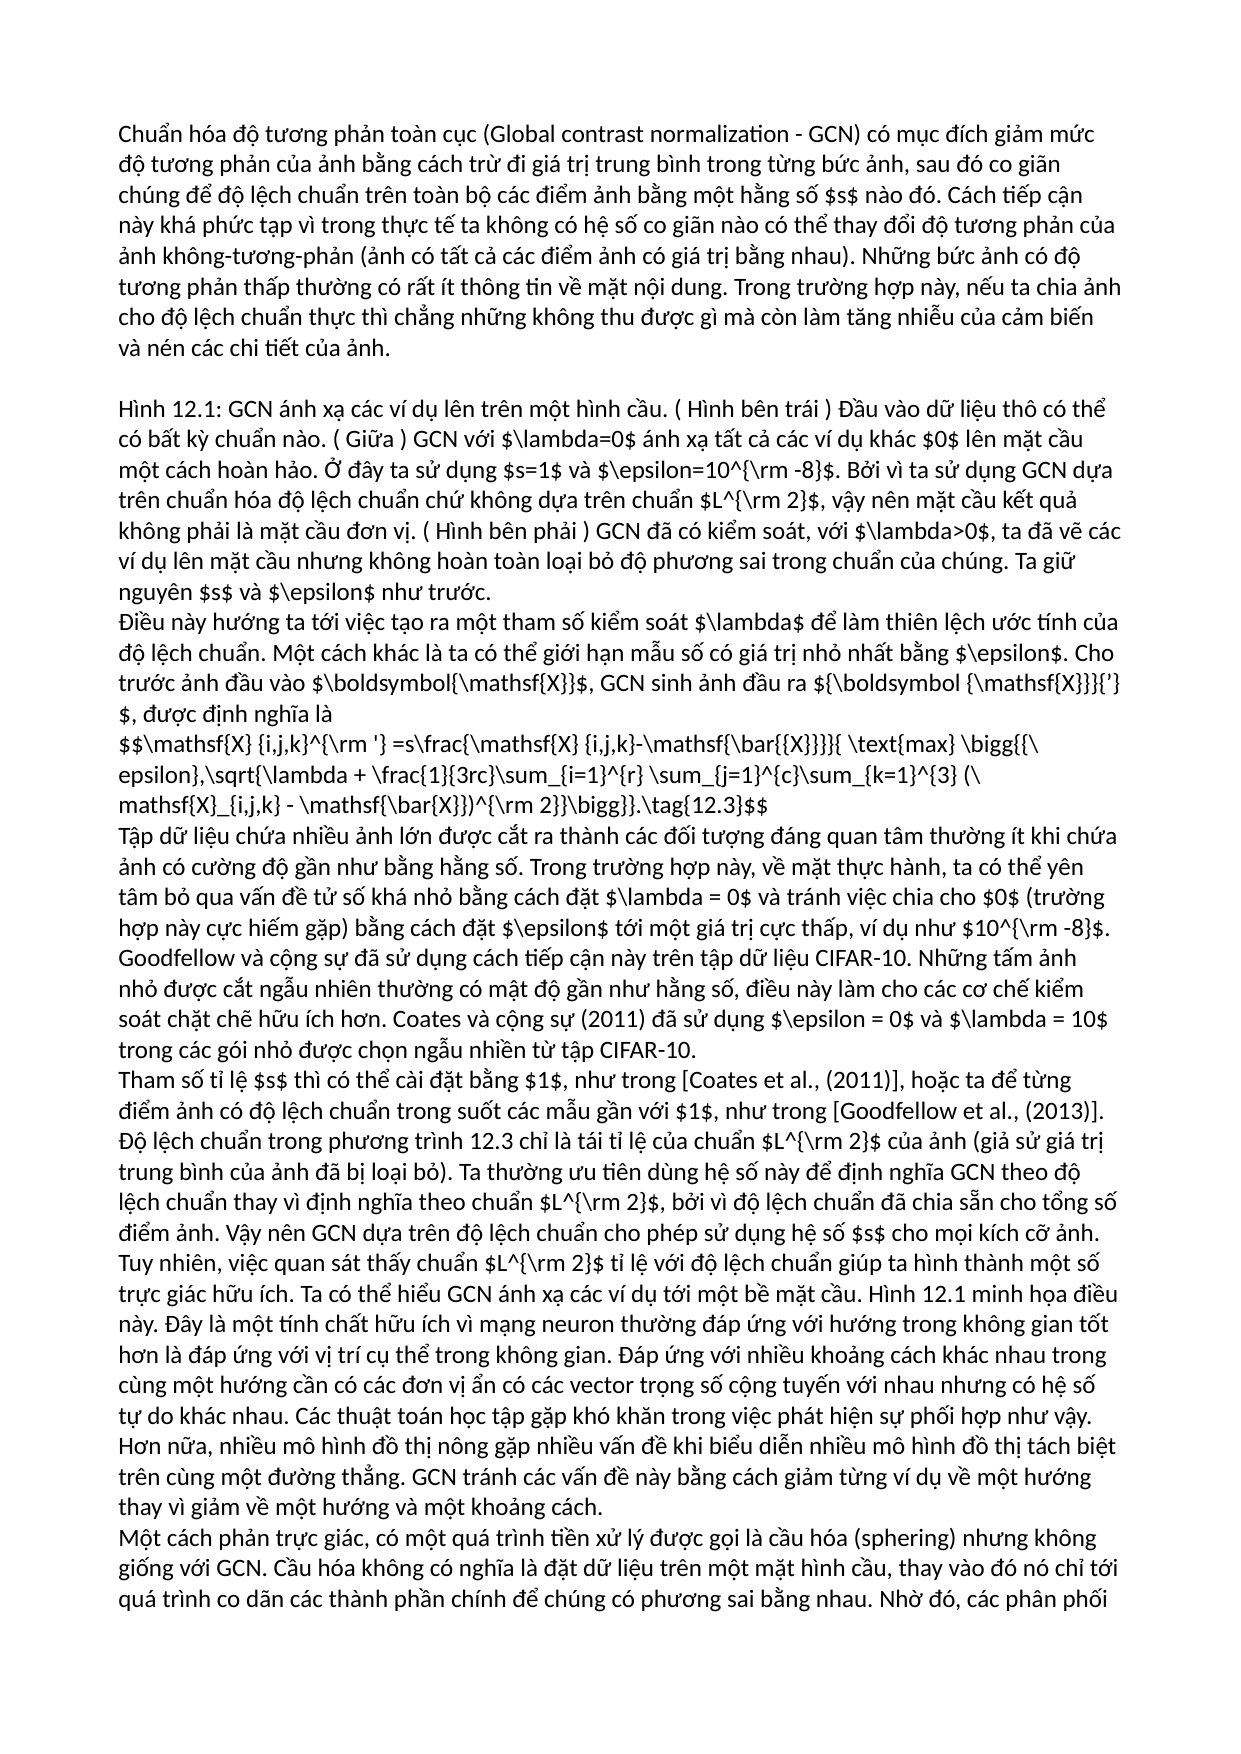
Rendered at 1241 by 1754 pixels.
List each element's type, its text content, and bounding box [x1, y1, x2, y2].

text Tập dữ liệu chứa nhiều ảnh lớn được cắt ra thành các đối tượng đáng quan tâm thường ít khi chứa ảnh có cường độ gần như bằng hằng số. Trong trường hợp này, về mặt thực hành, ta có thể yên tâm bỏ qua vấn đề tử số khá nhỏ bằng cách đặt $\lambda = 0$ và tránh việc chia cho $0$ (trường hợp này cực hiếm gặp) bằng cách đặt $\epsilon$ tới một giá trị cực thấp, ví dụ như $10^{\rm -8}$. Goodfellow và cộng sự đã sử dụng cách tiếp cận này trên tập dữ liệu CIFAR-10. Những tấm ảnh nhỏ được cắt ngẫu nhiên thường có mật độ gần như hằng số, điều này làm cho các cơ chế kiểm soát chặt chẽ hữu ích hơn. Coates và cộng sự (2011) đã sử dụng $\epsilon = 0$ và $\lambda = 10$ trong các gói nhỏ được chọn ngẫu nhiền từ tập CIFAR-10. [118, 820, 1122, 1064]
text Hình 12.1: GCN ánh xạ các ví dụ lên trên một hình cầu. ( Hình bên trái ) Đầu vào dữ liệu thô có thể có bất kỳ chuẩn nào. ( Giữa ) GCN với $\lambda=0$ ánh xạ tất cả các ví dụ khác $0$ lên mặt cầu một cách hoàn hảo. Ở đây ta sử dụng $s=1$ và $\epsilon=10^{\rm -8}$. Bởi vì ta sử dụng GCN dựa trên chuẩn hóa độ lệch chuẩn chứ không dựa trên chuẩn $L^{\rm 2}$, vậy nên mặt cầu kết quả không phải là mặt cầu đơn vị. ( Hình bên phải ) GCN đã có kiểm soát, với $\lambda>0$, ta đã vẽ các ví dụ lên mặt cầu nhưng không hoàn toàn loại bỏ độ phương sai trong chuẩn của chúng. Ta giữ nguyên $s$ và $\epsilon$ như trước. [118, 393, 1122, 606]
text Điều này hướng ta tới việc tạo ra một tham số kiểm soát $\lambda$ để làm thiên lệch ước tính của độ lệch chuẩn. Một cách khác là ta có thể giới hạn mẫu số có giá trị nhỏ nhất bằng $\epsilon$. Cho trước ảnh đầu vào $\boldsymbol{\mathsf{X}}$, GCN sinh ảnh đầu ra ${\boldsymbol {\mathsf{X}}}{’}$, được định nghĩa là [118, 606, 1122, 728]
text Chuẩn hóa độ tương phản toàn cục (Global contrast normalization - GCN) có mục đích giảm mức độ tương phản của ảnh bằng cách trừ đi giá trị trung bình trong từng bức ảnh, sau đó co giãn chúng để độ lệch chuẩn trên toàn bộ các điểm ảnh bằng một hằng số $s$ nào đó. Cách tiếp cận này khá phức tạp vì trong thực tế ta không có hệ số co giãn nào có thể thay đổi độ tương phản của ảnh không-tương-phản (ảnh có tất cả các điểm ảnh có giá trị bằng nhau). Những bức ảnh có độ tương phản thấp thường có rất ít thông tin về mặt nội dung. Trong trường hợp này, nếu ta chia ảnh cho độ lệch chuẩn thực thì chẳng những không thu được gì mà còn làm tăng nhiễu của cảm biến và nén các chi tiết của ảnh. [118, 118, 1122, 362]
text Một cách phản trực giác, có một quá trình tiền xử lý được gọi là cầu hóa (sphering) nhưng không giống với GCN. Cầu hóa không có nghĩa là đặt dữ liệu trên một mặt hình cầu, thay vào đó nó chỉ tới quá trình co dãn các thành phần chính để chúng có phương sai bằng nhau. Nhờ đó, các phân phối [118, 1522, 1122, 1614]
text $$\mathsf{X} {i,j,k}^{\rm '} =s\frac{\mathsf{X} {i,j,k}-\mathsf{\bar{{X}}}}{ \text{max} \bigg{{\epsilon},\sqrt{\lambda + \frac{1}{3rc}\sum_{i=1}^{r} \sum_{j=1}^{c}\sum_{k=1}^{3} (\mathsf{X}_{i,j,k} - \mathsf{\bar{X}})^{\rm 2}}\bigg}}.\tag{12.3}$$ [118, 728, 1122, 820]
text Tham số tỉ lệ $s$ thì có thể cài đặt bằng $1$, như trong [Coates et al., (2011)], hoặc ta để từng điểm ảnh có độ lệch chuẩn trong suốt các mẫu gần với $1$, như trong [Goodfellow et al., (2013)]. [118, 1064, 1122, 1125]
text Độ lệch chuẩn trong phương trình 12.3 chỉ là tái tỉ lệ của chuẩn $L^{\rm 2}$ của ảnh (giả sử giá trị trung bình của ảnh đã bị loại bỏ). Ta thường ưu tiên dùng hệ số này để định nghĩa GCN theo độ lệch chuẩn thay vì định nghĩa theo chuẩn $L^{\rm 2}$, bởi vì độ lệch chuẩn đã chia sẵn cho tổng số điểm ảnh. Vậy nên GCN dựa trên độ lệch chuẩn cho phép sử dụng hệ số $s$ cho mọi kích cỡ ảnh. Tuy nhiên, việc quan sát thấy chuẩn $L^{\rm 2}$ tỉ lệ với độ lệch chuẩn giúp ta hình thành một số trực giác hữu ích. Ta có thể hiểu GCN ánh xạ các ví dụ tới một bề mặt cầu. Hình 12.1 minh họa điều này. Đây là một tính chất hữu ích vì mạng neuron thường đáp ứng với hướng trong không gian tốt hơn là đáp ứng với vị trí cụ thể trong không gian. Đáp ứng với nhiều khoảng cách khác nhau trong cùng một hướng cần có các đơn vị ẩn có các vector trọng số cộng tuyến với nhau nhưng có hệ số tự do khác nhau. Các thuật toán học tập gặp khó khăn trong việc phát hiện sự phối hợp như vậy. Hơn nữa, nhiều mô hình đồ thị nông gặp nhiều vấn đề khi biểu diễn nhiều mô hình đồ thị tách biệt trên cùng một đường thẳng. GCN tránh các vấn đề này bằng cách giảm từng ví dụ về một hướng thay vì giảm về một hướng và một khoảng cách. [118, 1125, 1122, 1522]
